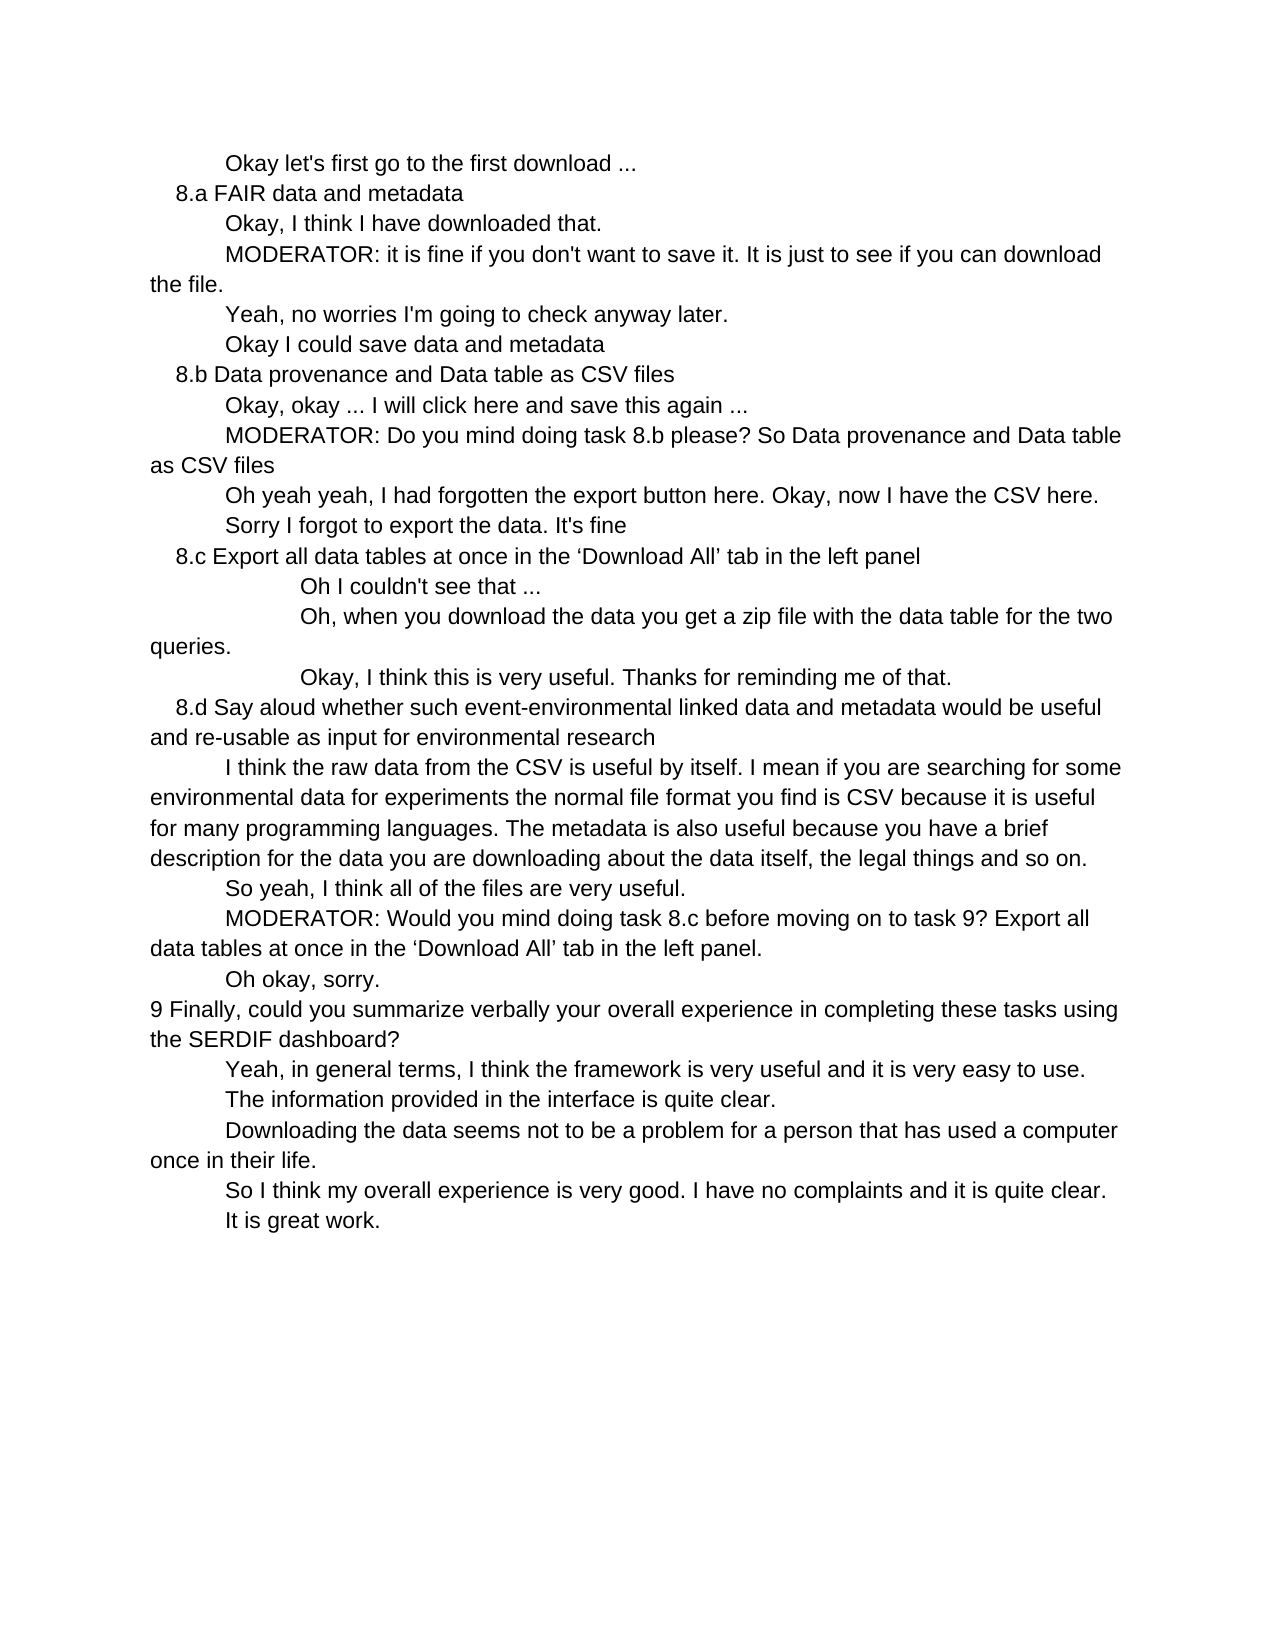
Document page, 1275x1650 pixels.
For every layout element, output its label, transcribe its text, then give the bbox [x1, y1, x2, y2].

text Oh yeah yeah, I had forgotten the export button here. Okay, now I have the CSV here. [150, 482, 1125, 509]
text Okay let's first go to the first download ... [150, 150, 1125, 176]
text Oh, when you download the data you get a zip file with the data table for the two queries. [150, 603, 1125, 660]
text MODERATOR: Do you mind doing task 8.b please? So Data provenance and Data table as CSV files [150, 422, 1125, 478]
text The information provided in the interface is quite clear. [150, 1086, 1125, 1113]
text Okay, I think this is very useful. Thanks for reminding me of that. [150, 663, 1125, 690]
text 8.c Export all data tables at once in the ‘Download All’ tab in the left panel [150, 543, 1125, 569]
text It is great work. [150, 1207, 1125, 1234]
text Okay I could save data and metadata [150, 331, 1125, 358]
text 8.d Say aloud whether such event-environmental linked data and metadata would be useful and re-usable as input for environmental research [150, 694, 1125, 750]
text I think the raw data from the CSV is useful by itself. I mean if you are searching for some environmental data for experiments the normal file format you find is CSV because it is useful for many programming languages. The metadata is also useful because you have a brief description for the data you are downloading about the data itself, the legal things and so on. [150, 754, 1125, 871]
text 8.a FAIR data and metadata [150, 180, 1125, 207]
text Downloading the data seems not to be a problem for a person that has used a computer once in their life. [150, 1117, 1125, 1173]
text So yeah, I think all of the files are very useful. [150, 875, 1125, 901]
text 8.b Data provenance and Data table as CSV files [150, 361, 1125, 388]
text Sorry I forgot to export the data. It's fine [150, 512, 1125, 539]
text Yeah, no worries I'm going to check anyway later. [150, 301, 1125, 327]
text Oh I couldn't see that ... [150, 573, 1125, 599]
text Okay, I think I have downloaded that. [150, 210, 1125, 237]
text MODERATOR: Would you mind doing task 8.c before moving on to task 9? Export all data tables at once in the ‘Download All’ tab in the left panel. [150, 905, 1125, 962]
text So I think my overall experience is very good. I have no complaints and it is quite clear. [150, 1177, 1125, 1203]
text MODERATOR: it is fine if you don't want to save it. It is just to see if you can download the file. [150, 241, 1125, 297]
text Okay, okay ... I will click here and save this again ... [150, 392, 1125, 418]
text 9 Finally, could you summarize verbally your overall experience in completing these tasks using the SERDIF dashboard? [150, 996, 1125, 1052]
text Yeah, in general terms, I think the framework is very useful and it is very easy to use. [150, 1056, 1125, 1083]
text Oh okay, sorry. [150, 966, 1125, 992]
